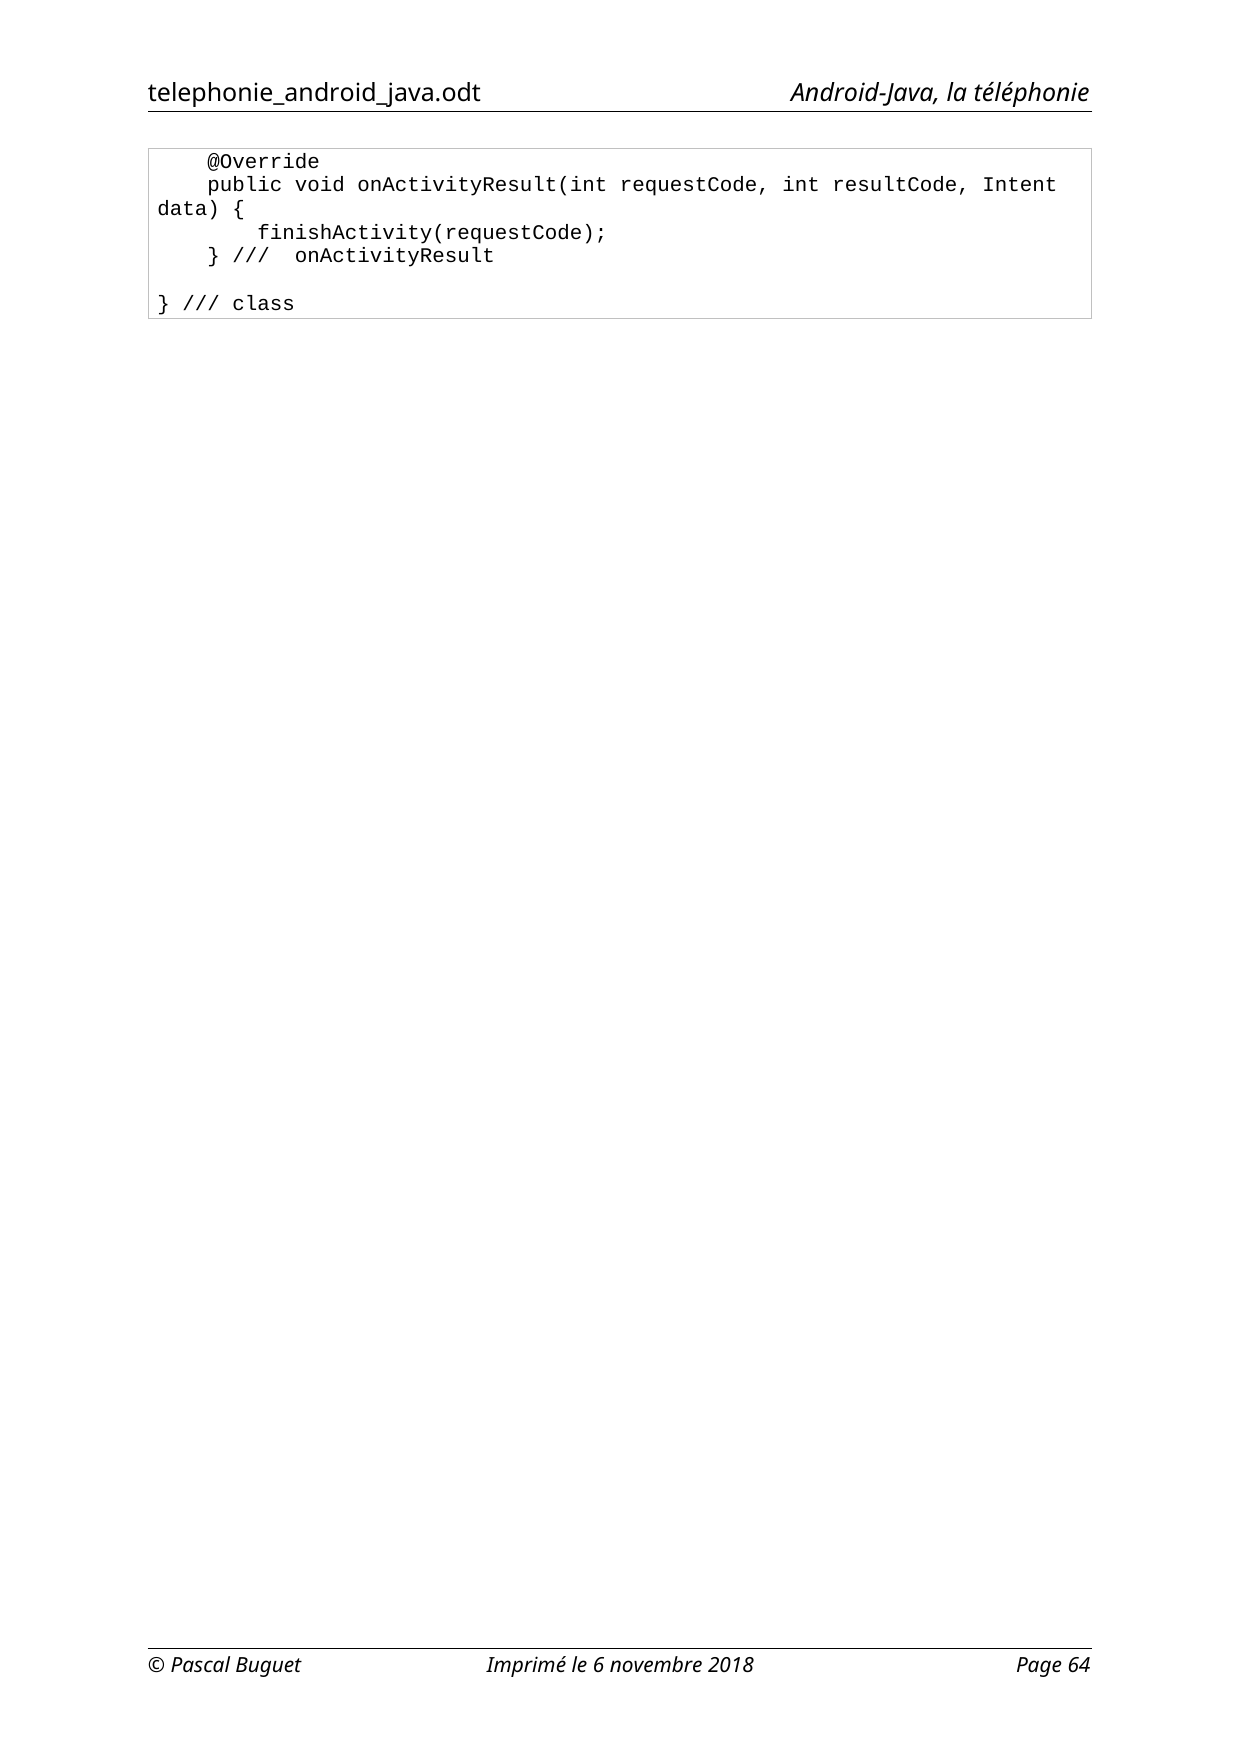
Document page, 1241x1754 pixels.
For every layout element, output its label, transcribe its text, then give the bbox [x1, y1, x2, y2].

text } /// onActivityResult [149, 242, 1091, 266]
text @Override [149, 149, 1091, 171]
text finishActivity(requestCode); [149, 219, 1091, 242]
text } /// class [149, 289, 1091, 318]
text public void onActivityResult(int requestCode, int resultCode, Intent data) { [149, 171, 1091, 219]
